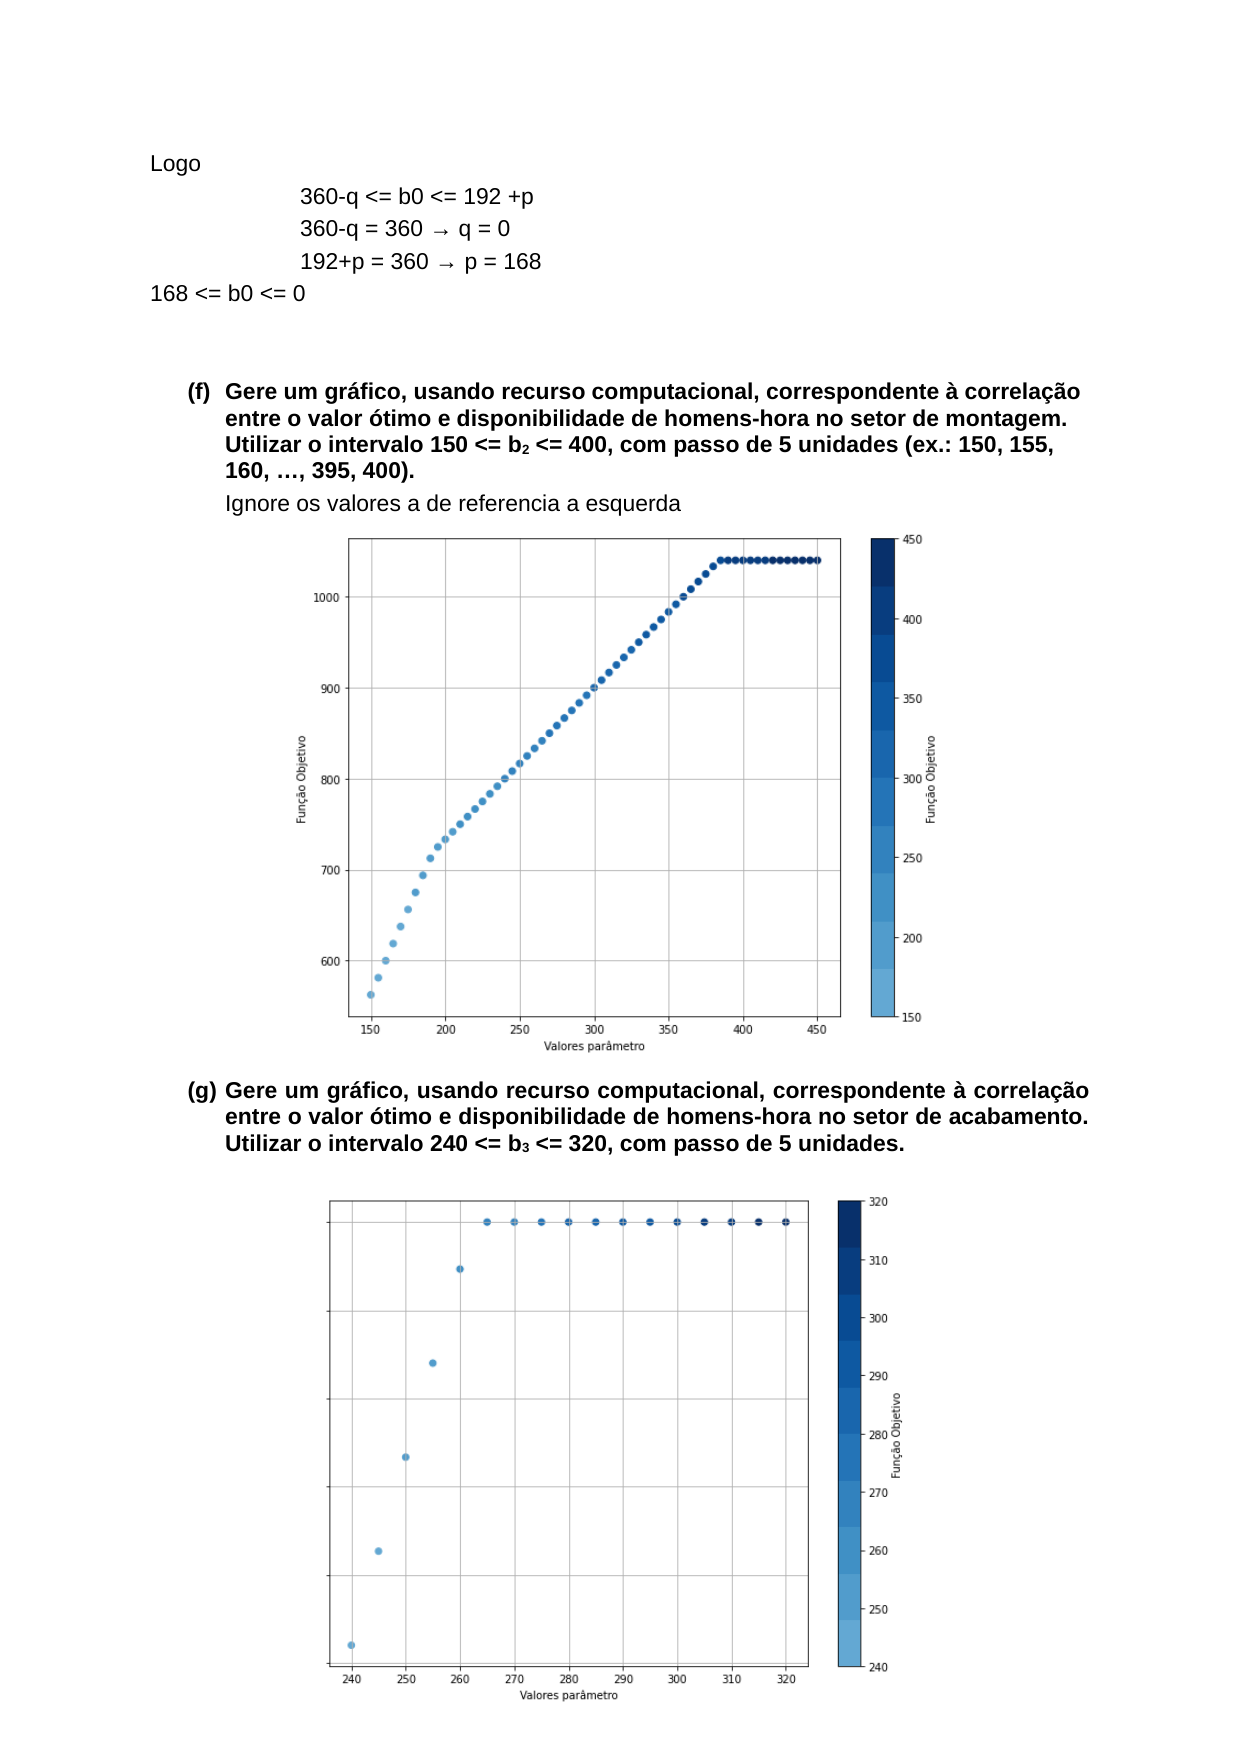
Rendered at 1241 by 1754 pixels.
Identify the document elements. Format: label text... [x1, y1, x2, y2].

text 192+p = 360 → p = 168 [150, 248, 1090, 274]
picture [291, 525, 971, 1058]
text Logo [150, 150, 1090, 176]
list Gere um gráfico, usando recurso computacional, correspondente à correlação entre o valor ótimo e disponibilidade de homens-hora no setor de montagem. Utilizar o intervalo 150 <= b2 <= 400, com passo de 5 unidades (ex.: 150, 155, 160, …, 395, 400). [187, 378, 1090, 484]
text 360-q <= b0 <= 192 +p [150, 183, 1090, 209]
text 168 <= b0 <= 0 [150, 280, 1090, 307]
list Ignore os valores a de referencia a esquerda [187, 490, 1090, 516]
list Gere um gráfico, usando recurso computacional, correspondente à correlação entre o valor ótimo e disponibilidade de homens-hora no setor de acabamento. Utilizar o intervalo 240 <= b3 <= 320, com passo de 5 unidades. [187, 1077, 1090, 1156]
text 360-q = 360 → q = 0 [150, 215, 1090, 242]
picture [324, 1193, 916, 1710]
